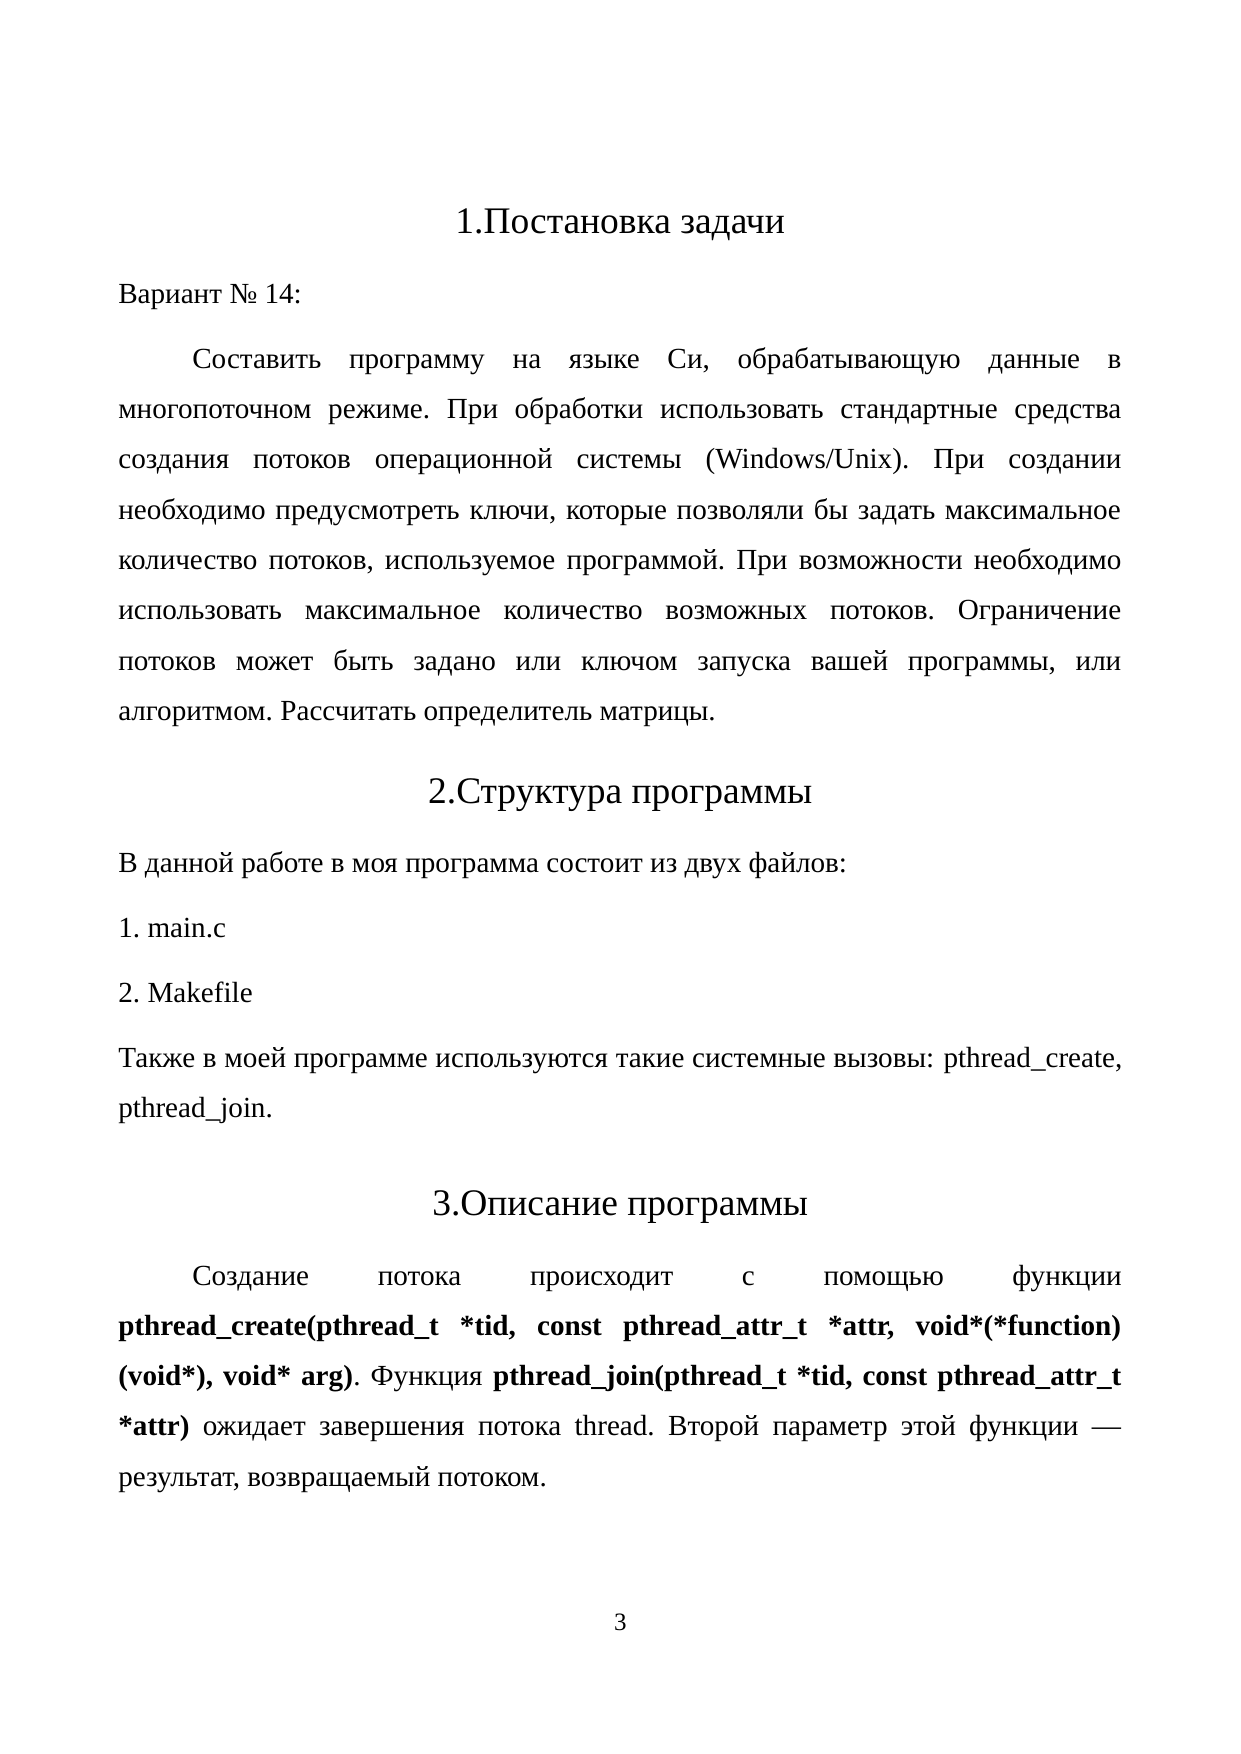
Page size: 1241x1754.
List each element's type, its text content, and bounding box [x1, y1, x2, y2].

text В данной работе в моя программа состоит из двух файлов: [118, 846, 1122, 879]
text Также в моей программе используются такие системные вызовы: pthread_create, pthread_join. [118, 1040, 1122, 1124]
text Создание потока происходит с помощью функции pthread_create(pthread_t *tid, const pthread_attr_t *attr, void*(*function)(void*), void* arg). Функция pthread_join(pthread_t *tid, const pthread_attr_t *attr) ожидает завершения потока thread. Второй параметр этой функции — результат, возвращаемый потоком. [118, 1258, 1122, 1492]
text Составить программу на языке Си, обрабатывающую данные в многопоточном режиме. При обработки использовать стандартные средства создания потоков операционной системы (Windows/Unix). При создании необходимо предусмотреть ключи, которые позволяли бы задать максимальное количество потоков, используемое программой. При возможности необходимо использовать максимальное количество возможных потоков. Ограничение потоков может быть задано или ключом запуска вашей программы, или алгоритмом. Рассчитать определитель матрицы. [118, 341, 1122, 727]
text Вариант № 14: [118, 276, 1122, 309]
text 2. Makefile [118, 975, 1122, 1009]
subtitle 3.Описание программы [118, 1180, 1122, 1223]
subtitle 1.Постановка задачи [118, 199, 1122, 242]
subtitle 2.Структура программы [118, 768, 1122, 811]
text 1. main.c [118, 910, 1122, 944]
